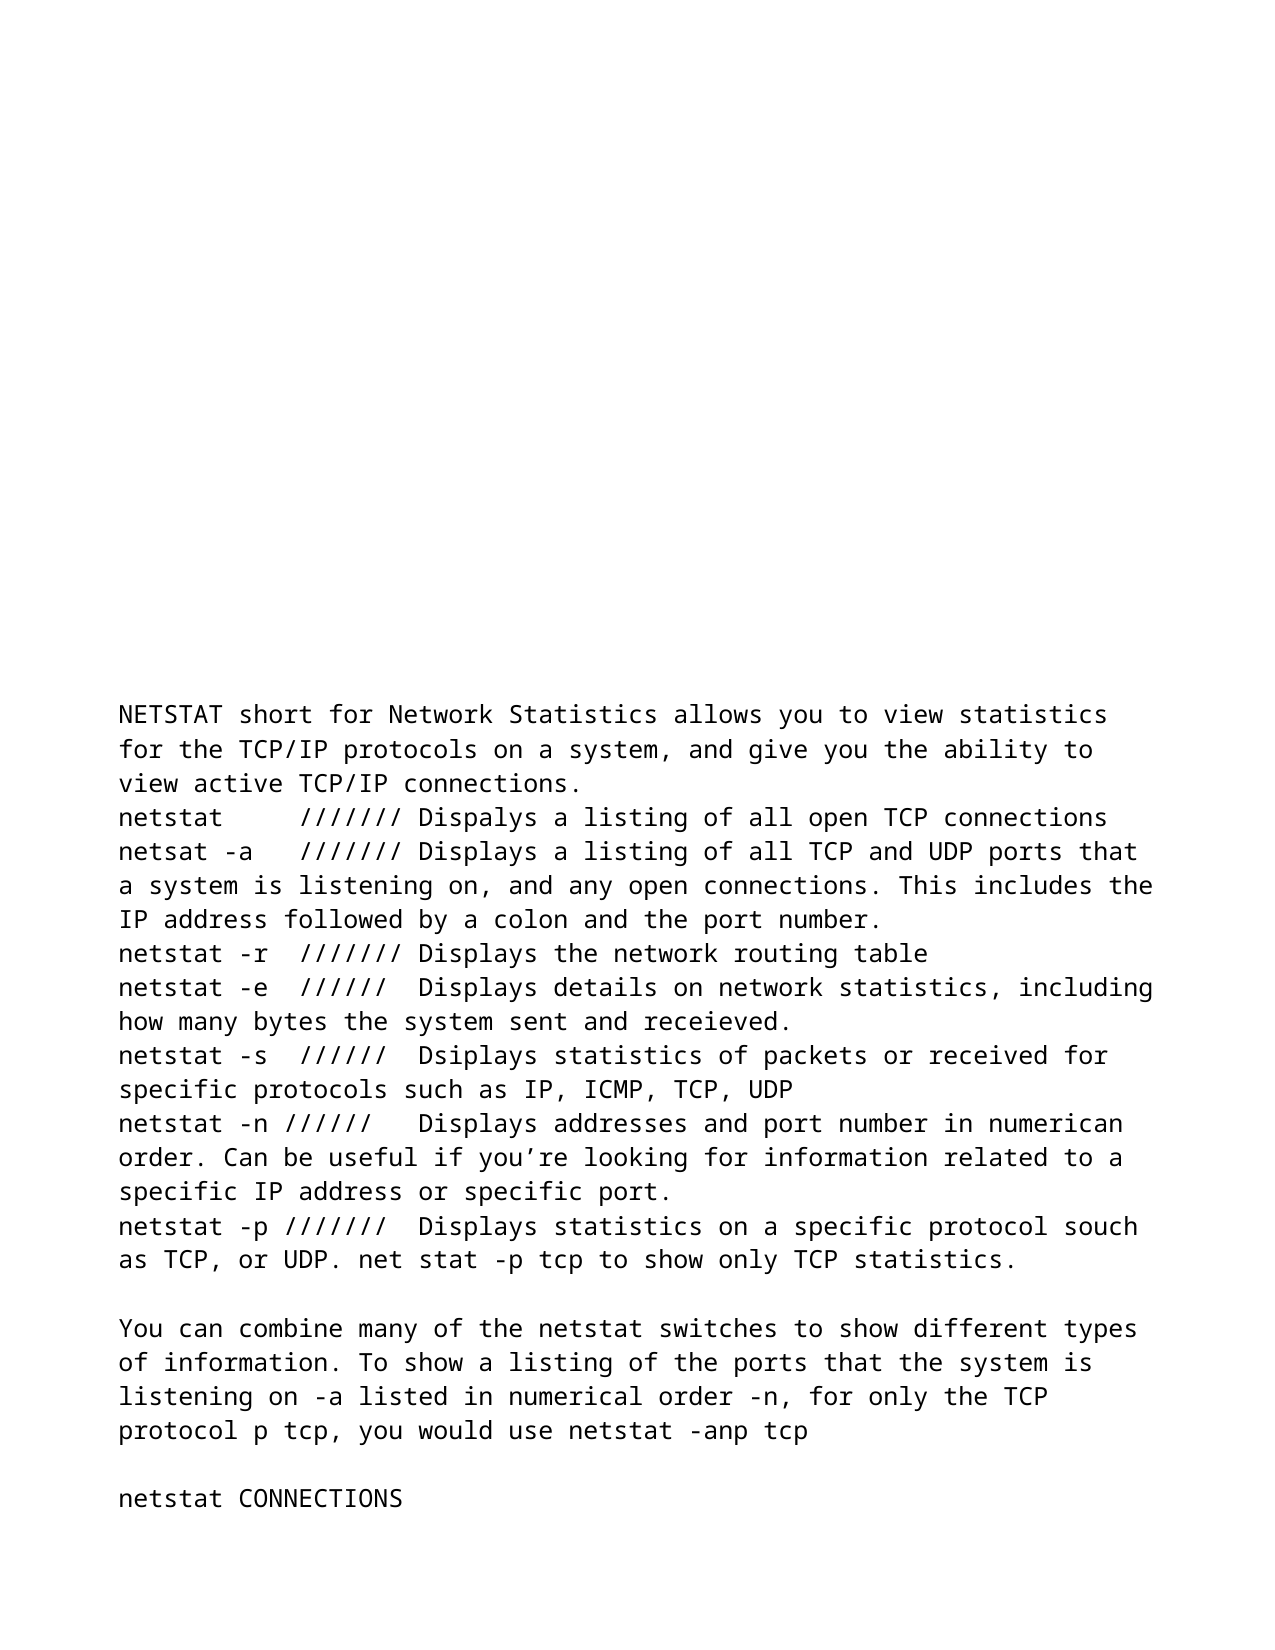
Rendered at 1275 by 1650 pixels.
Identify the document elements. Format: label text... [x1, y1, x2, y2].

text NETSTAT short for Network Statistics allows you to view statistics for the TCP/IP protocols on a system, and give you the ability to view active TCP/IP connections. [118, 697, 1157, 799]
text netstat -n ////// Displays addresses and port number in numerican order. Can be useful if you’re looking for information related to a specific IP address or specific port. [118, 1106, 1157, 1208]
text You can combine many of the netstat switches to show different types of information. To show a listing of the ports that the system is listening on -a listed in numerical order -n, for only the TCP protocol p tcp, you would use netstat -anp tcp [118, 1310, 1157, 1447]
text netstat -r /////// Displays the network routing table [118, 936, 1157, 970]
text netstat /////// Dispalys a listing of all open TCP connections [118, 799, 1157, 833]
text netstat -p /////// Displays statistics on a specific protocol souch as TCP, or UDP. net stat -p tcp to show only TCP statistics. [118, 1208, 1157, 1276]
text netstat -e ////// Displays details on network statistics, including how many bytes the system sent and receieved. [118, 970, 1157, 1038]
text netsat -a /////// Displays a listing of all TCP and UDP ports that a system is listening on, and any open connections. This includes the IP address followed by a colon and the port number. [118, 833, 1157, 936]
text netstat CONNECTIONS [118, 1481, 1157, 1515]
text netstat -s ////// Dsiplays statistics of packets or received for specific protocols such as IP, ICMP, TCP, UDP [118, 1038, 1157, 1106]
